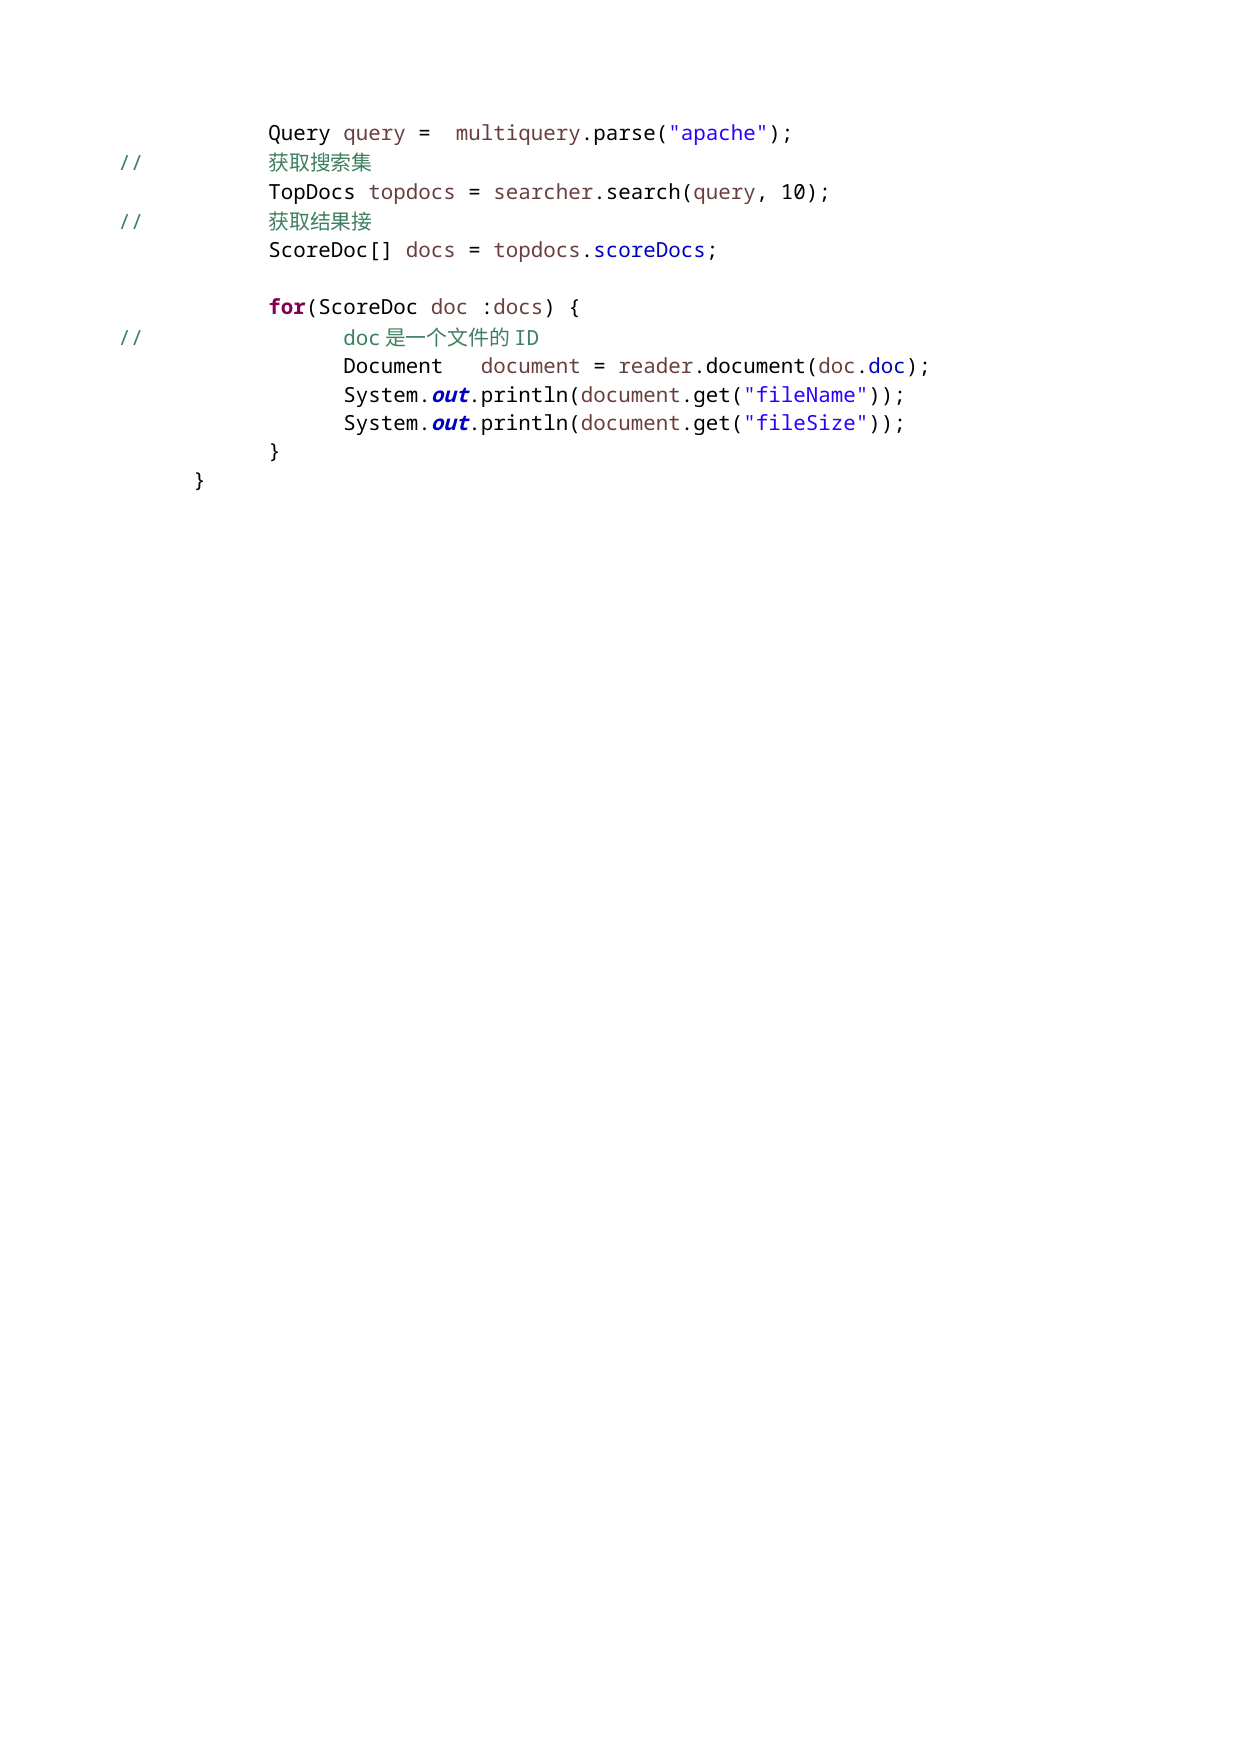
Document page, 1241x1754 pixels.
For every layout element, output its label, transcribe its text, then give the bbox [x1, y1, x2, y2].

text } [118, 437, 1122, 465]
text // 获取搜索集 [118, 147, 1122, 177]
text Query query = multiquery.parse("apache"); [118, 118, 1122, 147]
text System.out.println(document.get("fileSize")); [118, 408, 1122, 437]
text // 获取结果接 [118, 205, 1122, 236]
text System.out.println(document.get("fileName")); [118, 380, 1122, 408]
text // doc是一个文件的ID [118, 321, 1122, 351]
text } [118, 465, 1122, 493]
text for(ScoreDoc doc :docs) { [118, 292, 1122, 321]
text TopDocs topdocs = searcher.search(query, 10); [118, 177, 1122, 205]
text ScoreDoc[] docs = topdocs.scoreDocs; [118, 236, 1122, 264]
text Document document = reader.document(doc.doc); [118, 351, 1122, 380]
